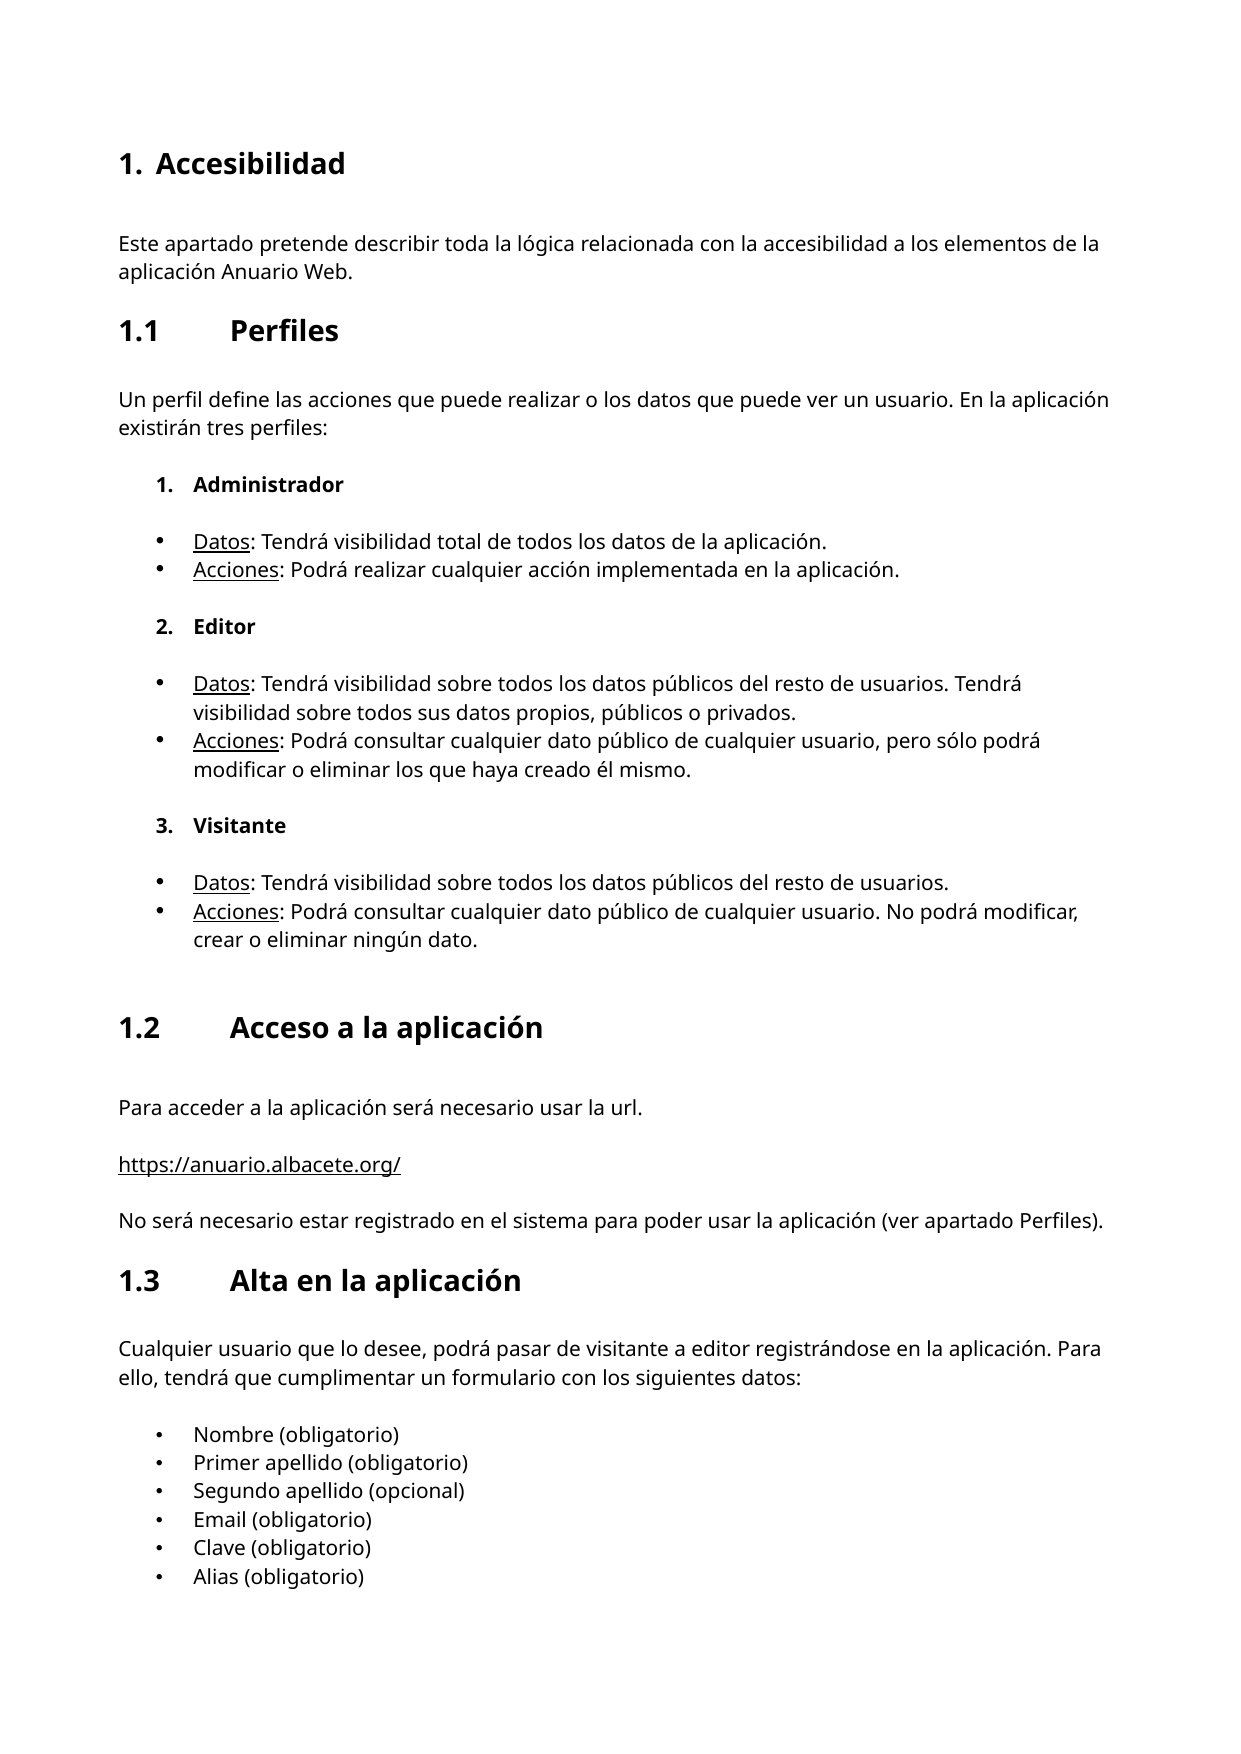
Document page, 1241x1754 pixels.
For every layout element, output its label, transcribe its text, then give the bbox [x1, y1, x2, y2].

list Acciones: Podrá consultar cualquier dato público de cualquier usuario. No podrá modificar, crear o eliminar ningún dato. [156, 897, 1122, 954]
list Segundo apellido (opcional) [156, 1477, 1122, 1505]
text Este apartado pretende describir toda la lógica relacionada con la accesibilidad a los elementos de la aplicación Anuario Web. [118, 229, 1122, 286]
list Editor [156, 612, 1122, 641]
subtitle Accesibilidad [118, 143, 1122, 183]
text https://anuario.albacete.org/ [118, 1150, 1122, 1178]
list Email (obligatorio) [156, 1505, 1122, 1533]
text Cualquier usuario que lo desee, podrá pasar de visitante a editor registrándose en la aplicación. Para ello, tendrá que cumplimentar un formulario con los siguientes datos: [118, 1334, 1122, 1391]
list Acciones: Podrá consultar cualquier dato público de cualquier usuario, pero sólo podrá modificar o eliminar los que haya creado él mismo. [156, 726, 1122, 783]
text No será necesario estar registrado en el sistema para poder usar la aplicación (ver apartado Perfiles). [118, 1207, 1122, 1235]
list Nombre (obligatorio) [156, 1420, 1122, 1448]
list Datos: Tendrá visibilidad total de todos los datos de la aplicación. [156, 527, 1122, 556]
list Visitante [156, 812, 1122, 840]
subtitle Acceso a la aplicación [118, 1007, 1122, 1047]
text Un perfil define las acciones que puede realizar o los datos que puede ver un usuario. En la aplicación existirán tres perfiles: [118, 385, 1122, 442]
list Primer apellido (obligatorio) [156, 1448, 1122, 1477]
subtitle Alta en la aplicación [118, 1260, 1122, 1300]
list Alias (obligatorio) [156, 1562, 1122, 1590]
list Administrador [156, 470, 1122, 499]
list Datos: Tendrá visibilidad sobre todos los datos públicos del resto de usuarios. Tendrá visibilidad sobre todos sus datos propios, públicos o privados. [156, 669, 1122, 726]
list Datos: Tendrá visibilidad sobre todos los datos públicos del resto de usuarios. [156, 868, 1122, 897]
list Acciones: Podrá realizar cualquier acción implementada en la aplicación. [156, 556, 1122, 584]
subtitle Perfiles [118, 311, 1122, 350]
text Para acceder a la aplicación será necesario usar la url. [118, 1093, 1122, 1121]
list Clave (obligatorio) [156, 1533, 1122, 1562]
